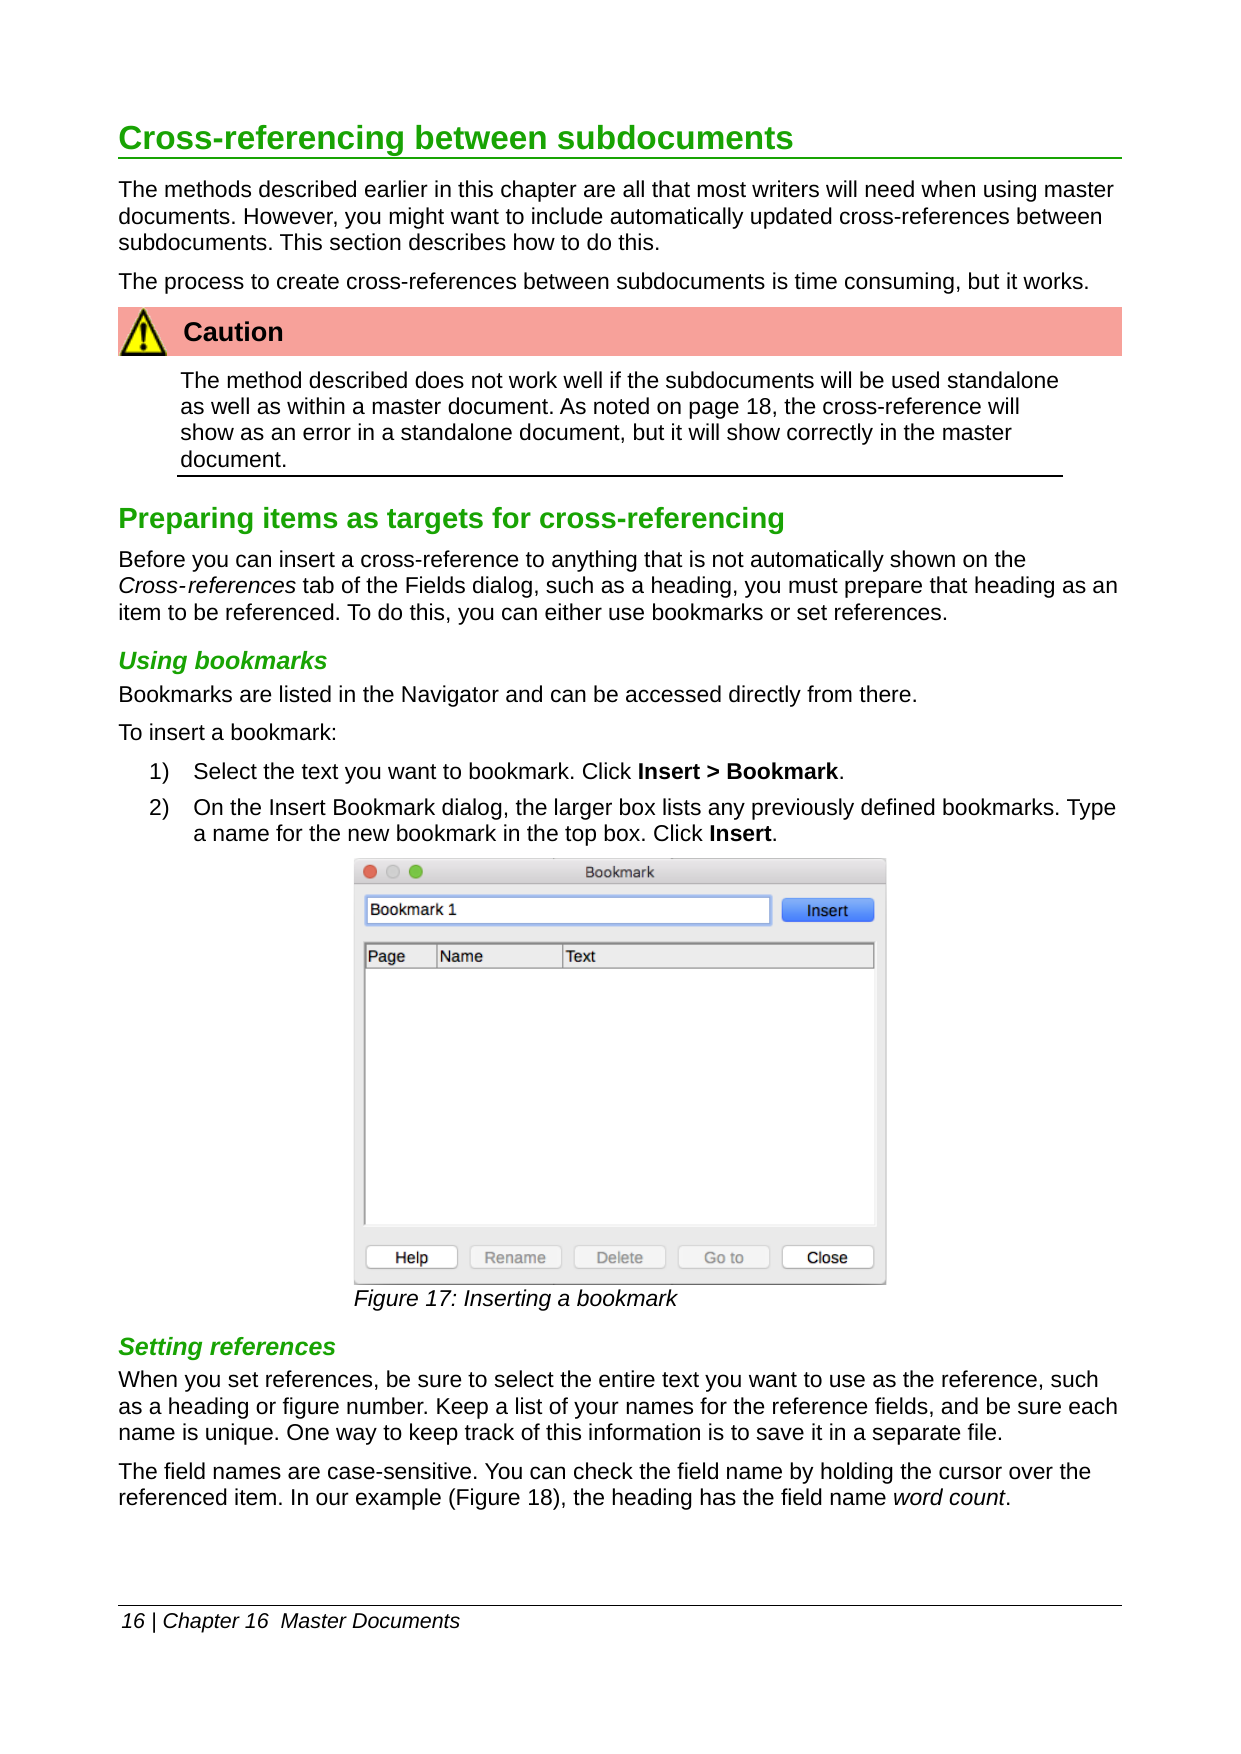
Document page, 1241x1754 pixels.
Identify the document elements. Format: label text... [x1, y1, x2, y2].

text Figure 17: Inserting a bookmark [354, 1285, 886, 1311]
subtitle Caution [167, 307, 1122, 356]
list Select the text you want to bookmark. Click Insert > Bookmark. [169, 758, 1122, 784]
picture [353, 858, 887, 1285]
text The process to create cross-references between subdocuments is time consuming, but it works. [118, 268, 1122, 294]
subtitle Setting references [118, 1332, 1122, 1360]
list On the Insert Bookmark dialog, the larger box lists any previously defined bookmarks. Type a name for the new bookmark in the top box. Click Insert. [169, 793, 1122, 846]
subtitle Preparing items as targets for cross-referencing [118, 501, 1122, 534]
picture [119, 307, 167, 356]
list To insert a bookmark: [118, 719, 1122, 746]
text Before you can insert a cross-reference to anything that is not automatically shown on the Cross‑references tab of the Fields dialog, such as a heading, you must prepare that heading as an item to be referenced. To do this, you can either use bookmarks or set references. [118, 546, 1122, 625]
subtitle Cross-referencing between subdocuments [118, 118, 1122, 157]
text Bookmarks are listed in the Navigator and can be accessed directly from there. [118, 681, 1122, 707]
text The methods described earlier in this chapter are all that most writers will need when using master documents. However, you might want to include automatically updated cross-references between subdocuments. This section describes how to do this. [118, 176, 1122, 255]
text The field names are case-sensitive. You can check the field name by holding the cursor over the referenced item. In our example (Figure 18), the heading has the field name word count. [118, 1458, 1122, 1511]
subtitle Using bookmarks [118, 646, 1122, 674]
text The method described does not work well if the subdocuments will be used standalone as well as within a master document. As noted on page 18, the cross-reference will show as an error in a standalone document, but it will show correctly in the master document. [177, 364, 1063, 475]
text When you set references, be sure to select the entire text you want to use as the reference, such as a heading or figure number. Keep a list of your names for the reference fields, and be sure each name is unique. One way to keep track of this information is to save it in a separate file. [118, 1366, 1122, 1445]
